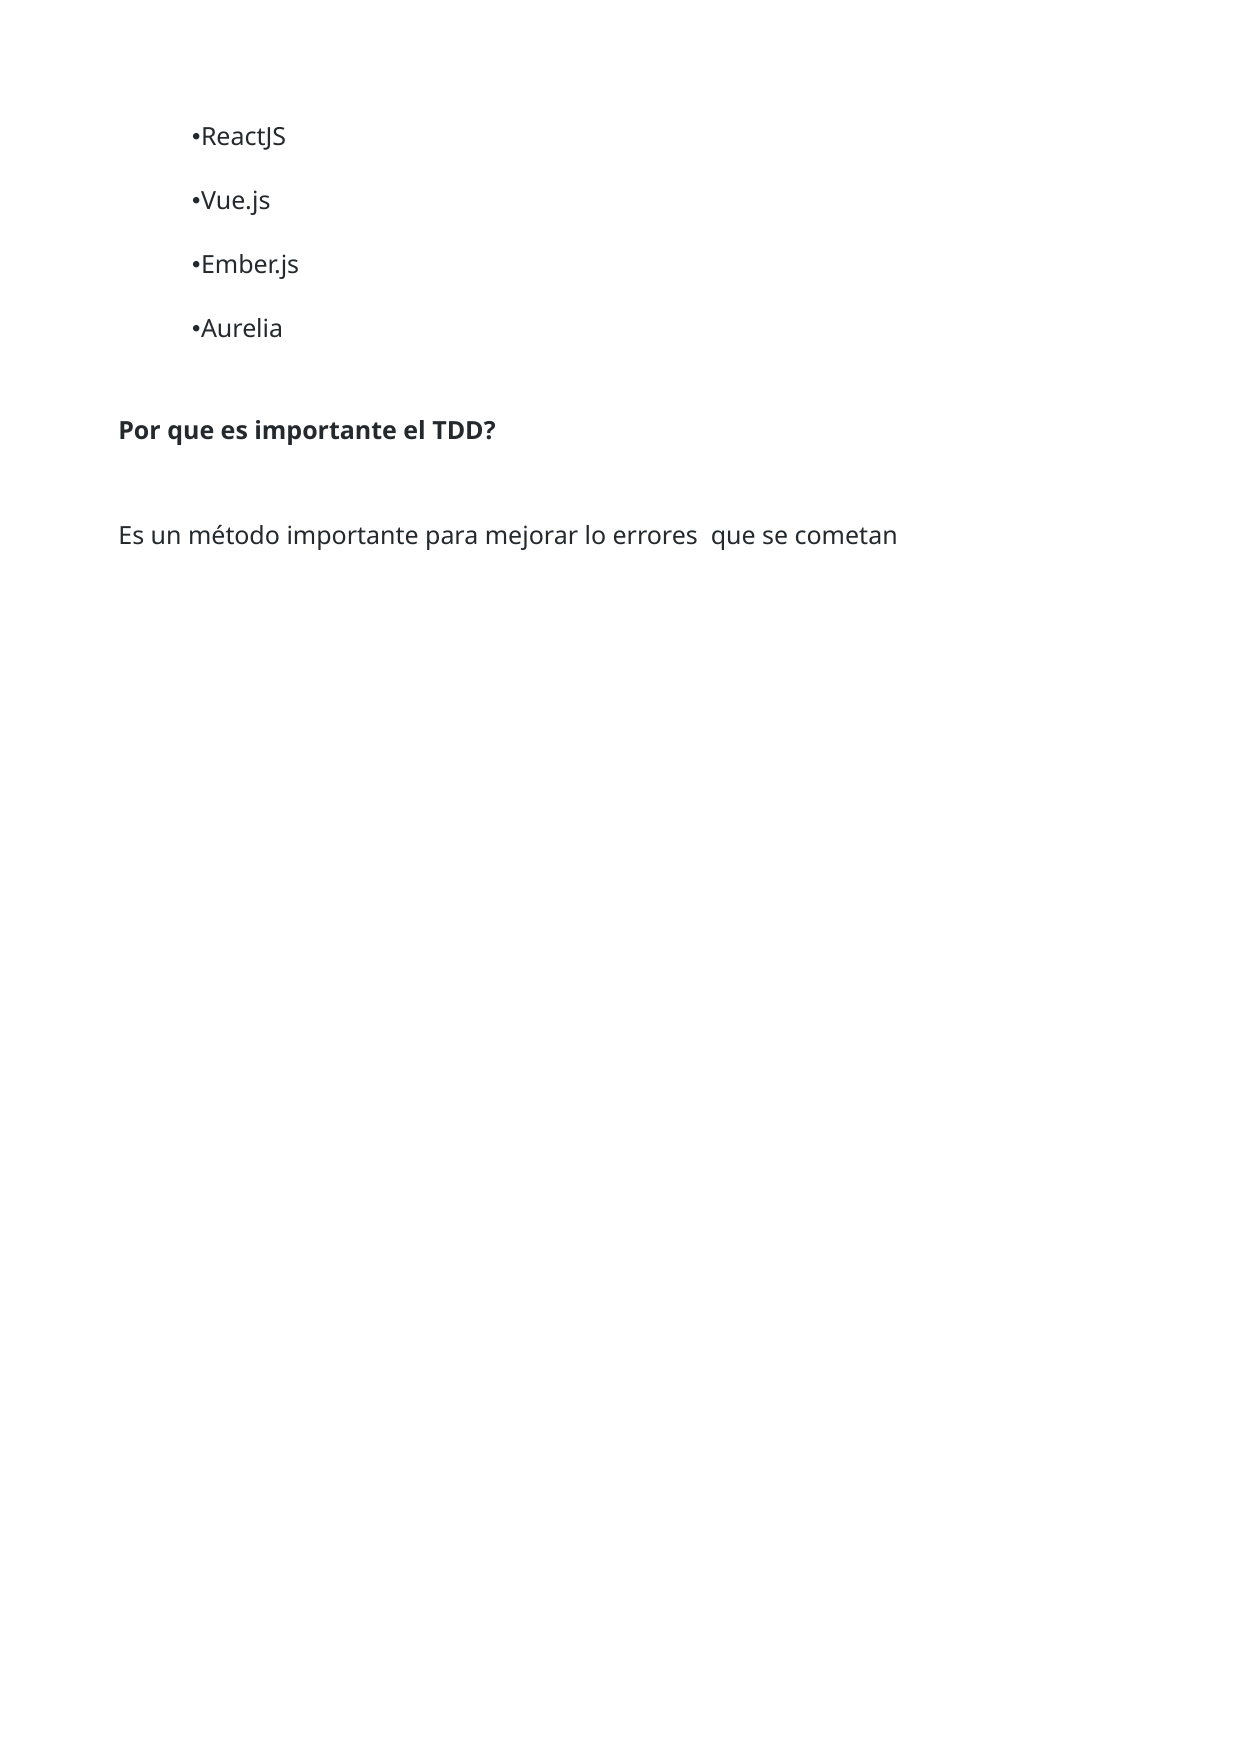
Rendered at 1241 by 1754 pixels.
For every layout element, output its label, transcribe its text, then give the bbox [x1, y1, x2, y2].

text Es un método importante para mejorar lo errores que se cometan [118, 517, 1122, 551]
list ReactJS [118, 118, 1122, 152]
list Aurelia [118, 311, 1122, 345]
subtitle Por que es importante el TDD? [118, 412, 1122, 446]
list Ember.js [118, 246, 1122, 281]
list Vue.js [118, 182, 1122, 216]
